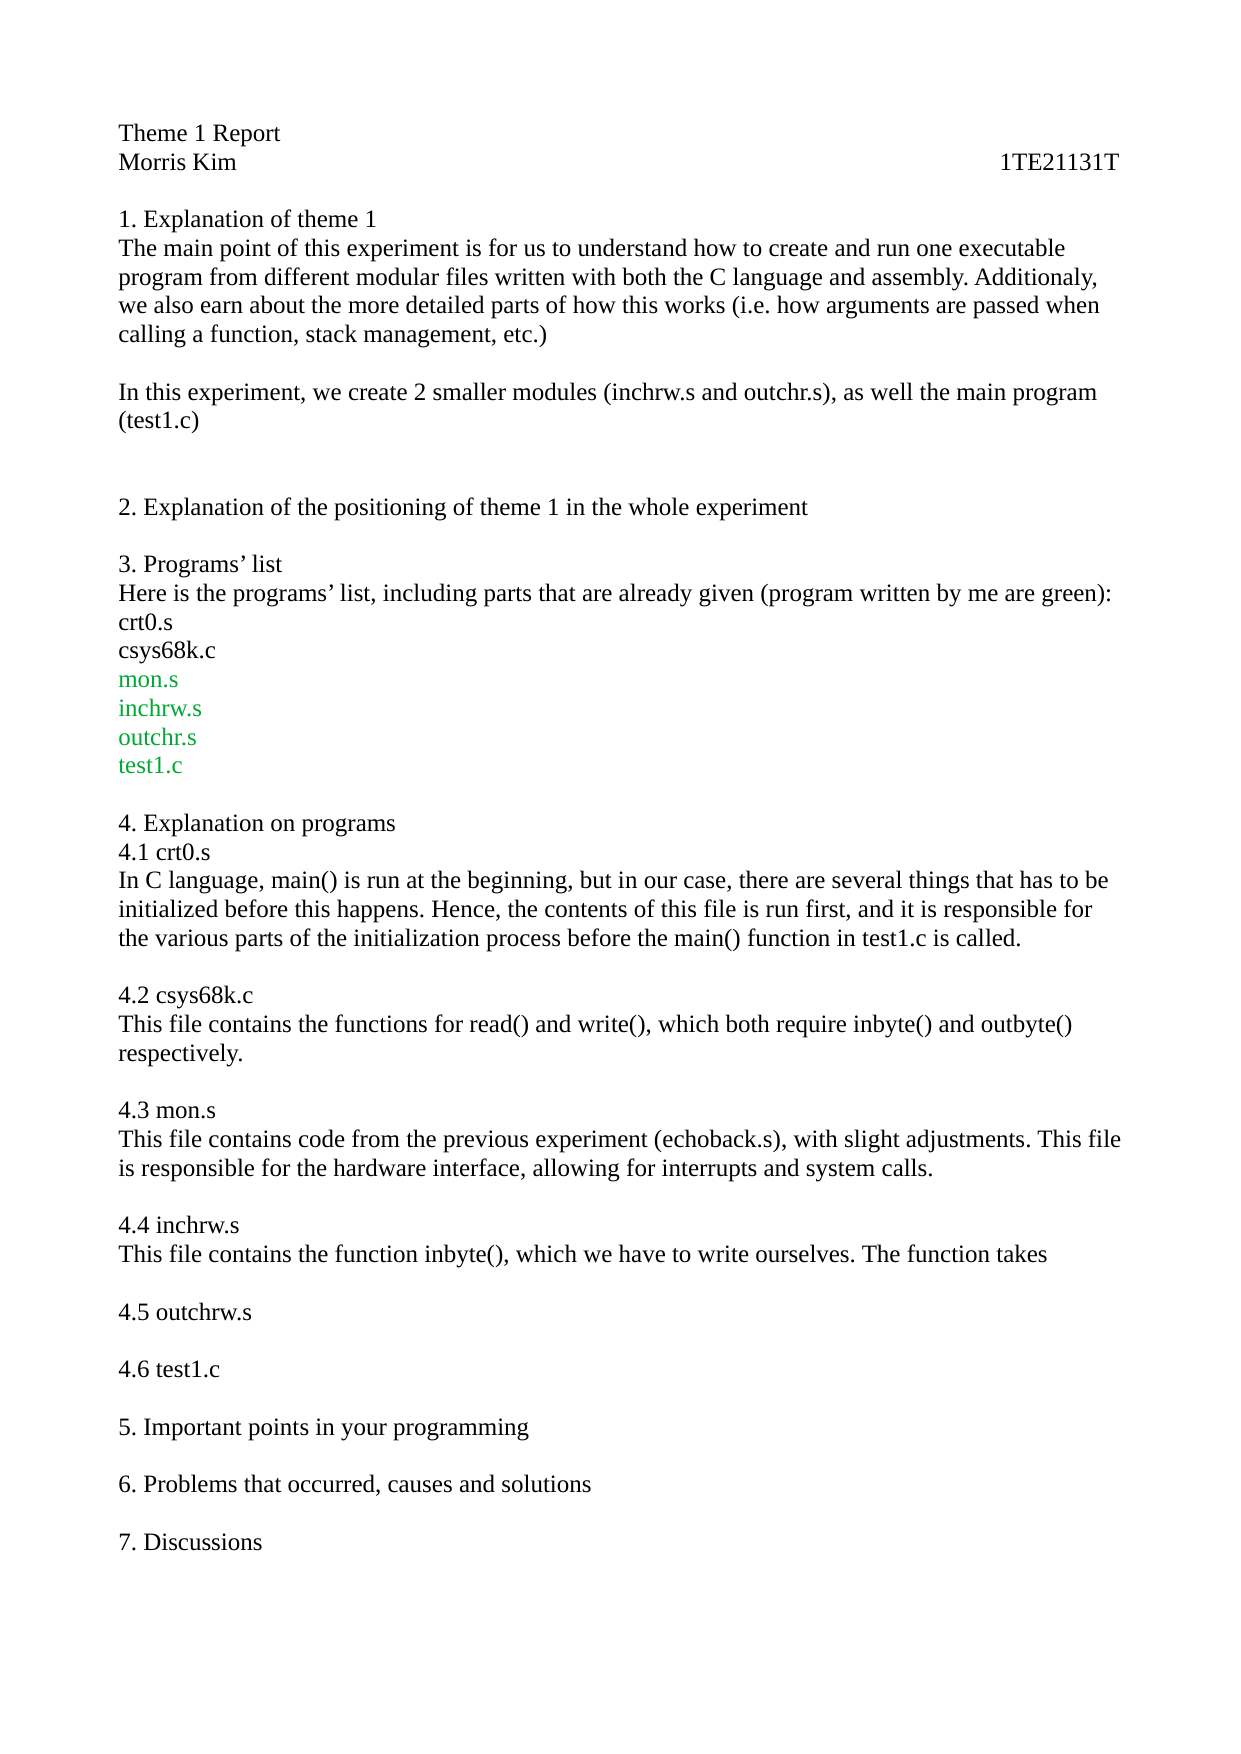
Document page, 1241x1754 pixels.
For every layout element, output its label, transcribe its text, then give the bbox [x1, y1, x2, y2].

text This file contains the function inbyte(), which we have to write ourselves. The function takes [118, 1239, 1122, 1268]
text inchrw.s [118, 693, 1122, 722]
text The main point of this experiment is for us to understand how to create and run one executable program from different modular files written with both the C language and assembly. Additionaly, we also earn about the more detailed parts of how this works (i.e. how arguments are passed when calling a function, stack management, etc.) [118, 233, 1122, 348]
text 4.1 crt0.s [118, 837, 1122, 866]
text 4.4 inchrw.s [118, 1211, 1122, 1239]
text 1. Explanation of theme 1 [118, 204, 1122, 233]
text This file contains code from the previous experiment (echoback.s), with slight adjustments. This file is responsible for the hardware interface, allowing for interrupts and system calls. [118, 1124, 1122, 1182]
text 7. Discussions [118, 1527, 1122, 1556]
text outchr.s [118, 722, 1122, 751]
text csys68k.c [118, 636, 1122, 664]
text crt0.s [118, 607, 1122, 636]
text In C language, main() is run at the beginning, but in our case, there are several things that has to be initialized before this happens. Hence, the contents of this file is run first, and it is responsible for the various parts of the initialization process before the main() function in test1.c is called. [118, 866, 1122, 952]
text 4. Explanation on programs [118, 808, 1122, 837]
text 6. Problems that occurred, causes and solutions [118, 1469, 1122, 1498]
text Here is the programs’ list, including parts that are already given (program written by me are green): [118, 578, 1122, 607]
text 3. Programs’ list [118, 549, 1122, 578]
text mon.s [118, 664, 1122, 693]
text 5. Important points in your programming [118, 1412, 1122, 1441]
text 4.6 test1.c [118, 1354, 1122, 1383]
text Theme 1 Report [118, 118, 1122, 147]
text 4.5 outchrw.s [118, 1297, 1122, 1326]
text test1.c [118, 751, 1122, 779]
text This file contains the functions for read() and write(), which both require inbyte() and outbyte() respectively. [118, 1009, 1122, 1067]
text In this experiment, we create 2 smaller modules (inchrw.s and outchr.s), as well the main program (test1.c) [118, 377, 1122, 434]
text 2. Explanation of the positioning of theme 1 in the whole experiment [118, 492, 1122, 521]
text Morris Kim 1TE21131T [118, 147, 1122, 176]
text 4.2 csys68k.c [118, 981, 1122, 1009]
text 4.3 mon.s [118, 1096, 1122, 1124]
